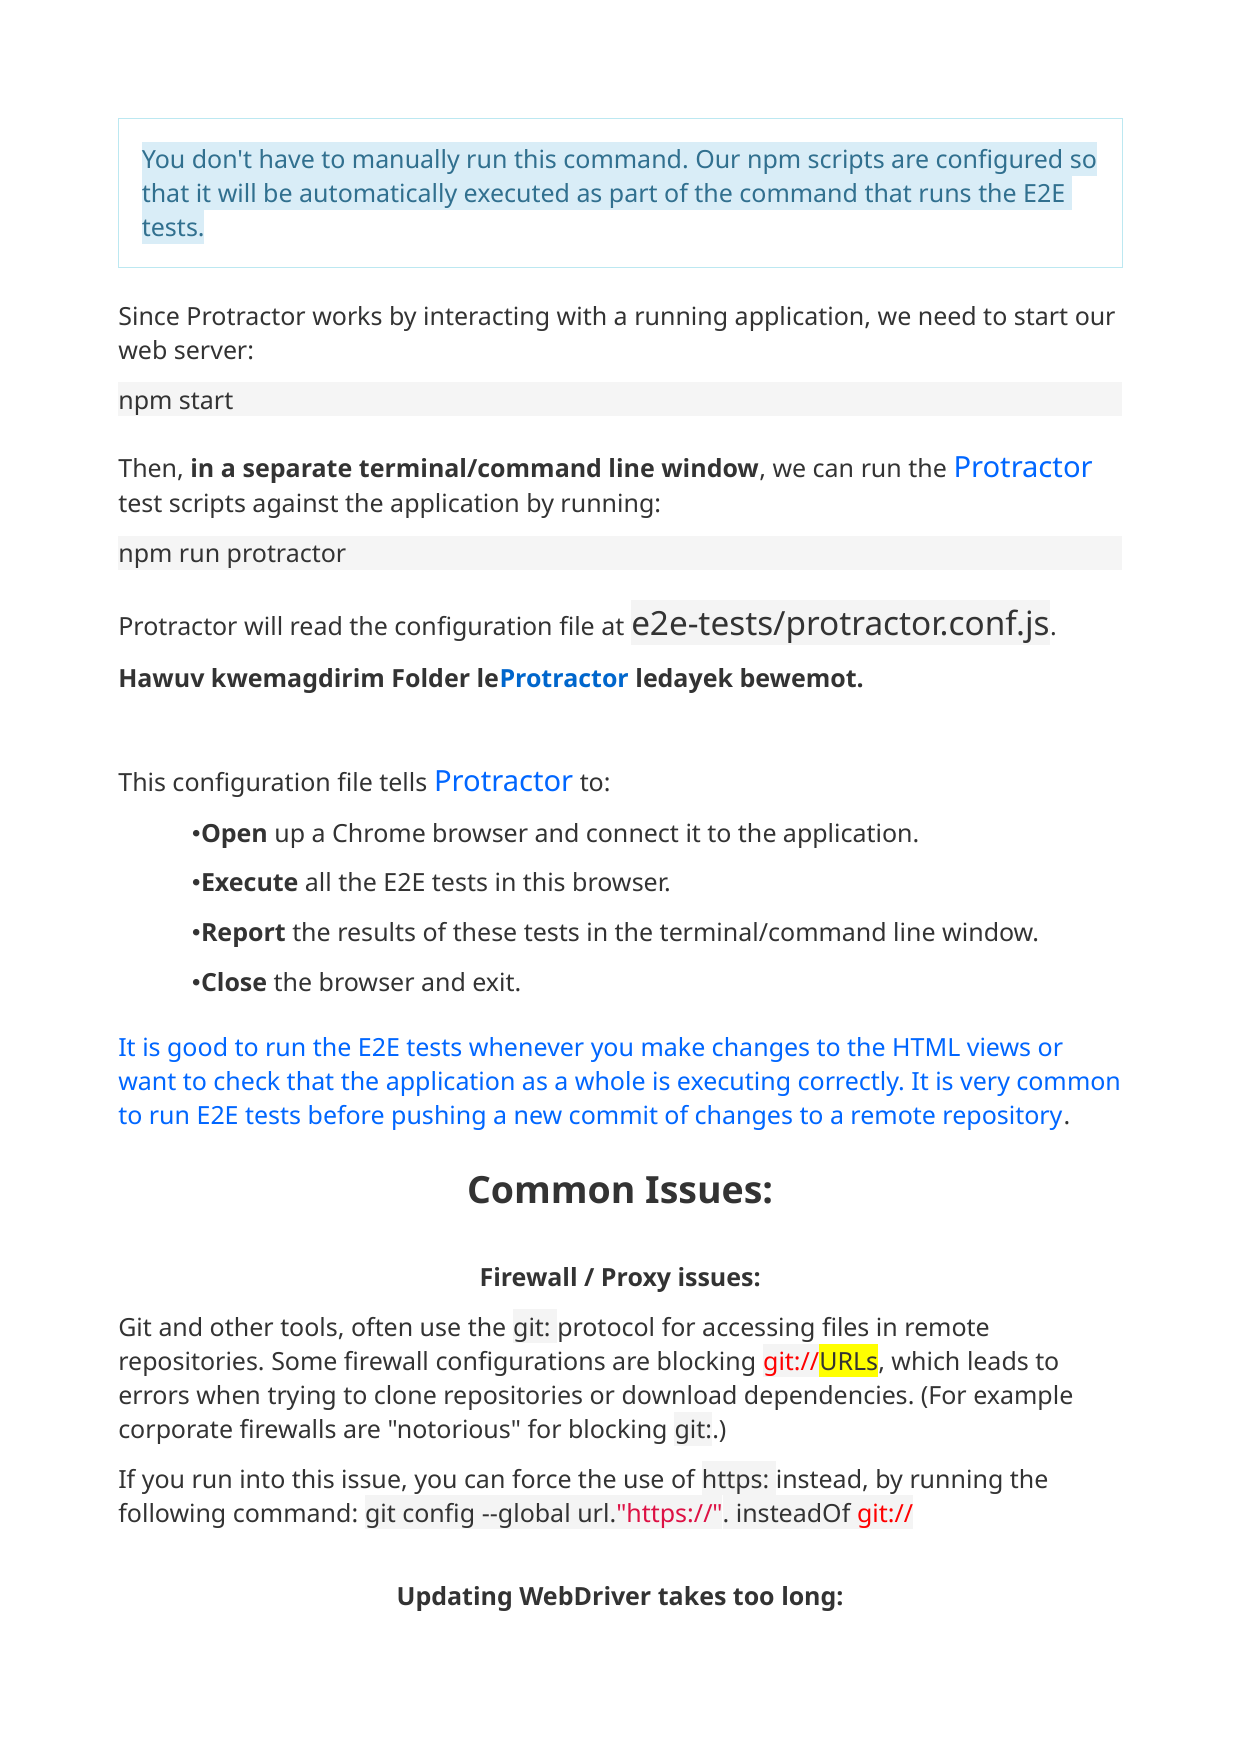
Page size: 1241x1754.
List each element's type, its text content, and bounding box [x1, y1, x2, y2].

list Execute all the E2E tests in this browser. [118, 865, 1122, 899]
text It is good to run the E2E tests whenever you make changes to the HTML views or want to check that the application as a whole is executing correctly. It is very common to run E2E tests before pushing a new commit of changes to a remote repository. [118, 1030, 1122, 1132]
text Protractor will read the configuration file at e2e-tests/protractor.conf.js. [118, 600, 1122, 645]
list Report the results of these tests in the terminal/command line window. [118, 915, 1122, 949]
list Open up a Chrome browser and connect it to the application. [118, 815, 1122, 849]
text npm run protractor [118, 536, 1122, 570]
text Since Protractor works by interacting with a running application, we need to start our web server: [118, 299, 1122, 367]
text Firewall / Proxy issues: [118, 1230, 1122, 1294]
text Git and other tools, often use the git: protocol for accessing files in remote repositories. Some firewall configurations are blocking git://URLs, which leads to errors when trying to clone repositories or download dependencies. (For example corporate firewalls are "notorious" for blocking git:.) [118, 1309, 1122, 1446]
text npm start [118, 382, 1122, 416]
text This configuration file tells Protractor to: [118, 760, 1122, 800]
text Hawuv kwemagdirim Folder leProtractor ledayek bewemot. [118, 661, 1122, 695]
text You don't have to manually run this command. Our npm scripts are configured so that it will be automatically executed as part of the command that runs the E2E tests. [119, 119, 1122, 267]
text Then, in a separate terminal/command line window, we can run the Protractor test scripts against the application by running: [118, 446, 1122, 520]
text Updating WebDriver takes too long: [118, 1545, 1122, 1613]
text Common Issues: [118, 1163, 1122, 1214]
text If you run into this issue, you can force the use of https: instead, by running the following command: git config --global url."https://". insteadOf git:// [118, 1461, 1122, 1529]
list Close the browser and exit. [118, 964, 1122, 998]
